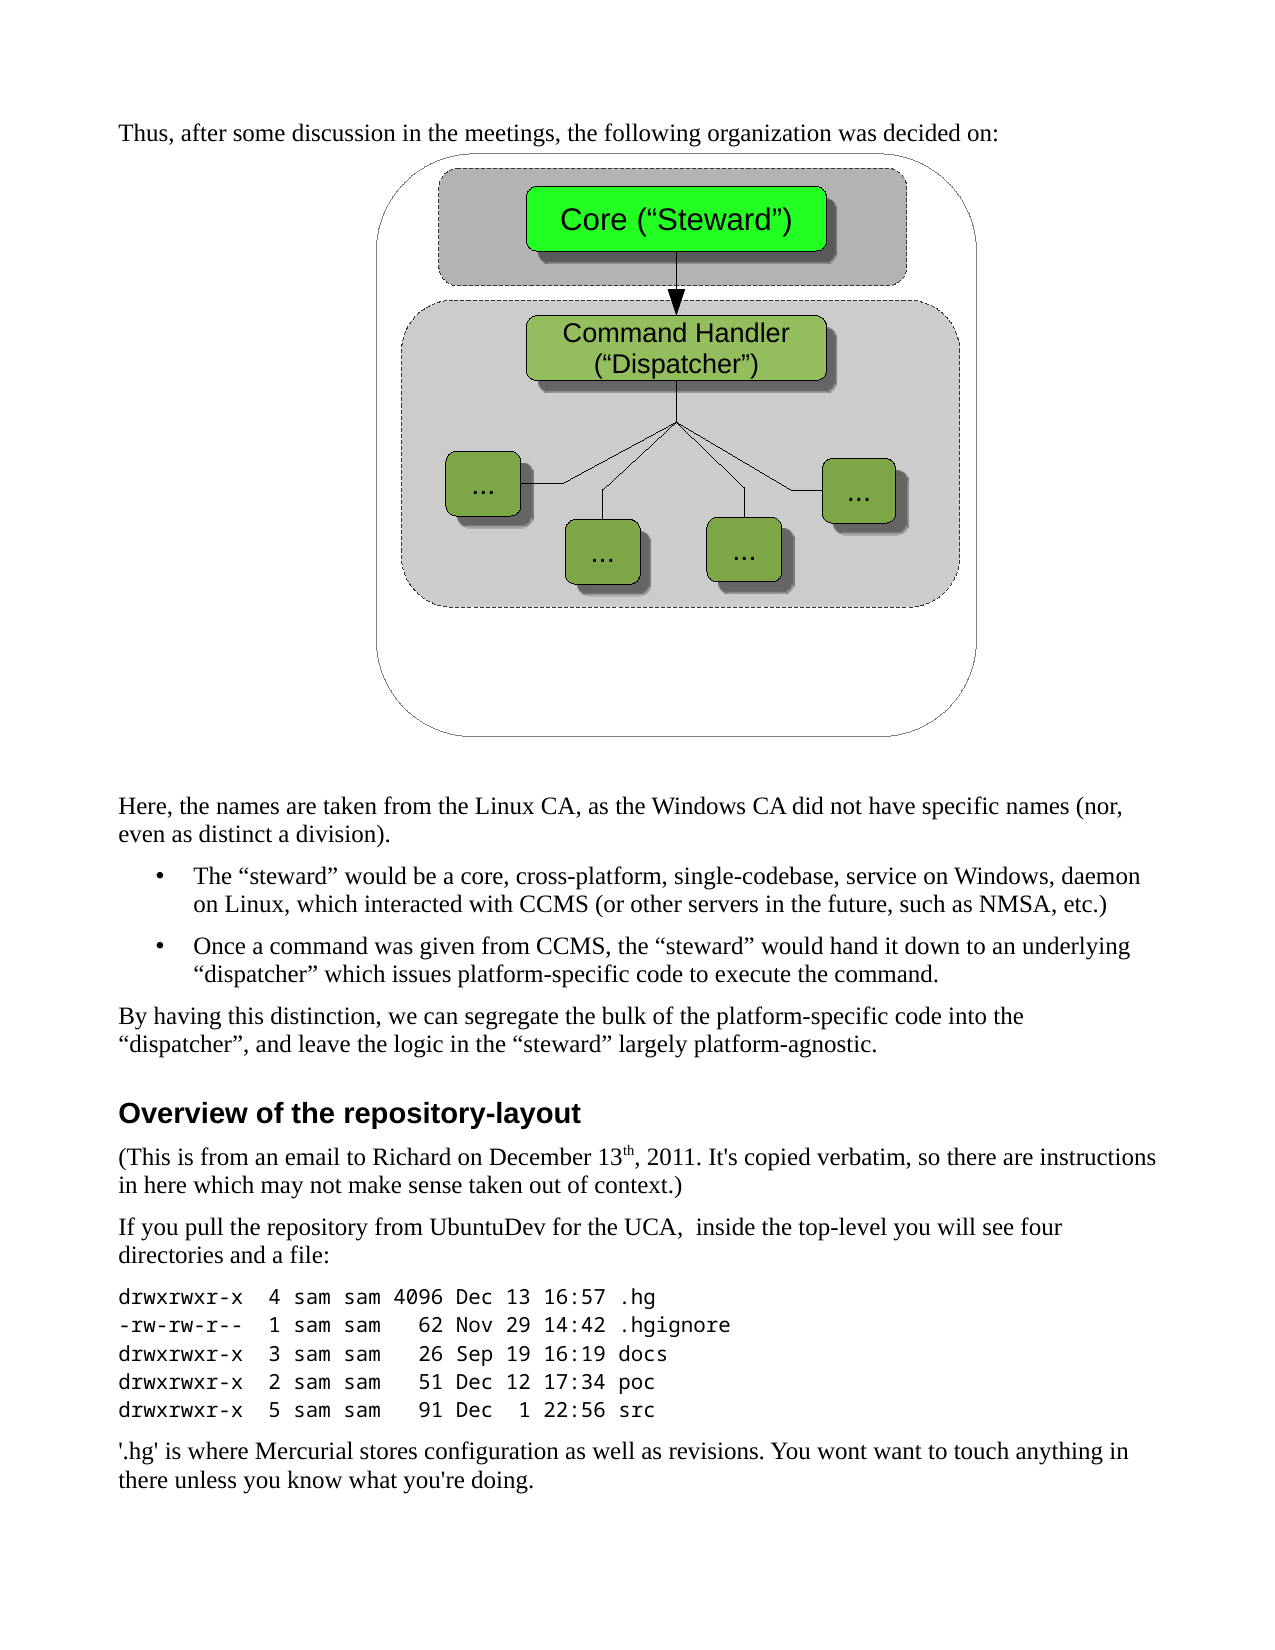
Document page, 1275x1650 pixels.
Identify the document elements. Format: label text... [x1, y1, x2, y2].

text Thus, after some discussion in the meetings, the following organization was decided on: [118, 118, 1157, 147]
subtitle Overview of the repository-layout [118, 1096, 1157, 1129]
text By having this distinction, we can segregate the bulk of the platform-specific code into the “dispatcher”, and leave the logic in the “steward” largely platform-agnostic. [118, 1001, 1157, 1058]
list The “steward” would be a core, cross-platform, single-codebase, service on Windows, daemon on Linux, which interacted with CCMS (or other servers in the future, such as NMSA, etc.) [156, 861, 1157, 918]
text drwxrwxr-x 4 sam sam 4096 Dec 13 16:57 .hg -rw-rw-r-- 1 sam sam 62 Nov 29 14:42 .hgignore drwxrwxr-x 3 sam sam 26 Sep 19 16:19 docs drwxrwxr-x 2 sam sam 51 Dec 12 17:34 poc drwxrwxr-x 5 sam sam 91 Dec 1 22:56 src [118, 1282, 1157, 1424]
text Here, the names are taken from the Linux CA, as the Windows CA did not have specific names (nor, even as distinct a division). [118, 791, 1157, 848]
text (This is from an email to Richard on December 13th, 2011. It's copied verbatim, so there are instructions in here which may not make sense taken out of context.) [118, 1142, 1157, 1199]
text '.hg' is where Mercurial stores configuration as well as revisions. You wont want to touch anything in there unless you know what you're doing. [118, 1436, 1157, 1494]
text If you pull the repository from UbuntuDev for the UCA, inside the top-level you will see four directories and a file: [118, 1212, 1157, 1269]
list Once a command was given from CCMS, the “steward” would hand it down to an underlying “dispatcher” which issues platform-specific code to execute the command. [156, 931, 1157, 988]
